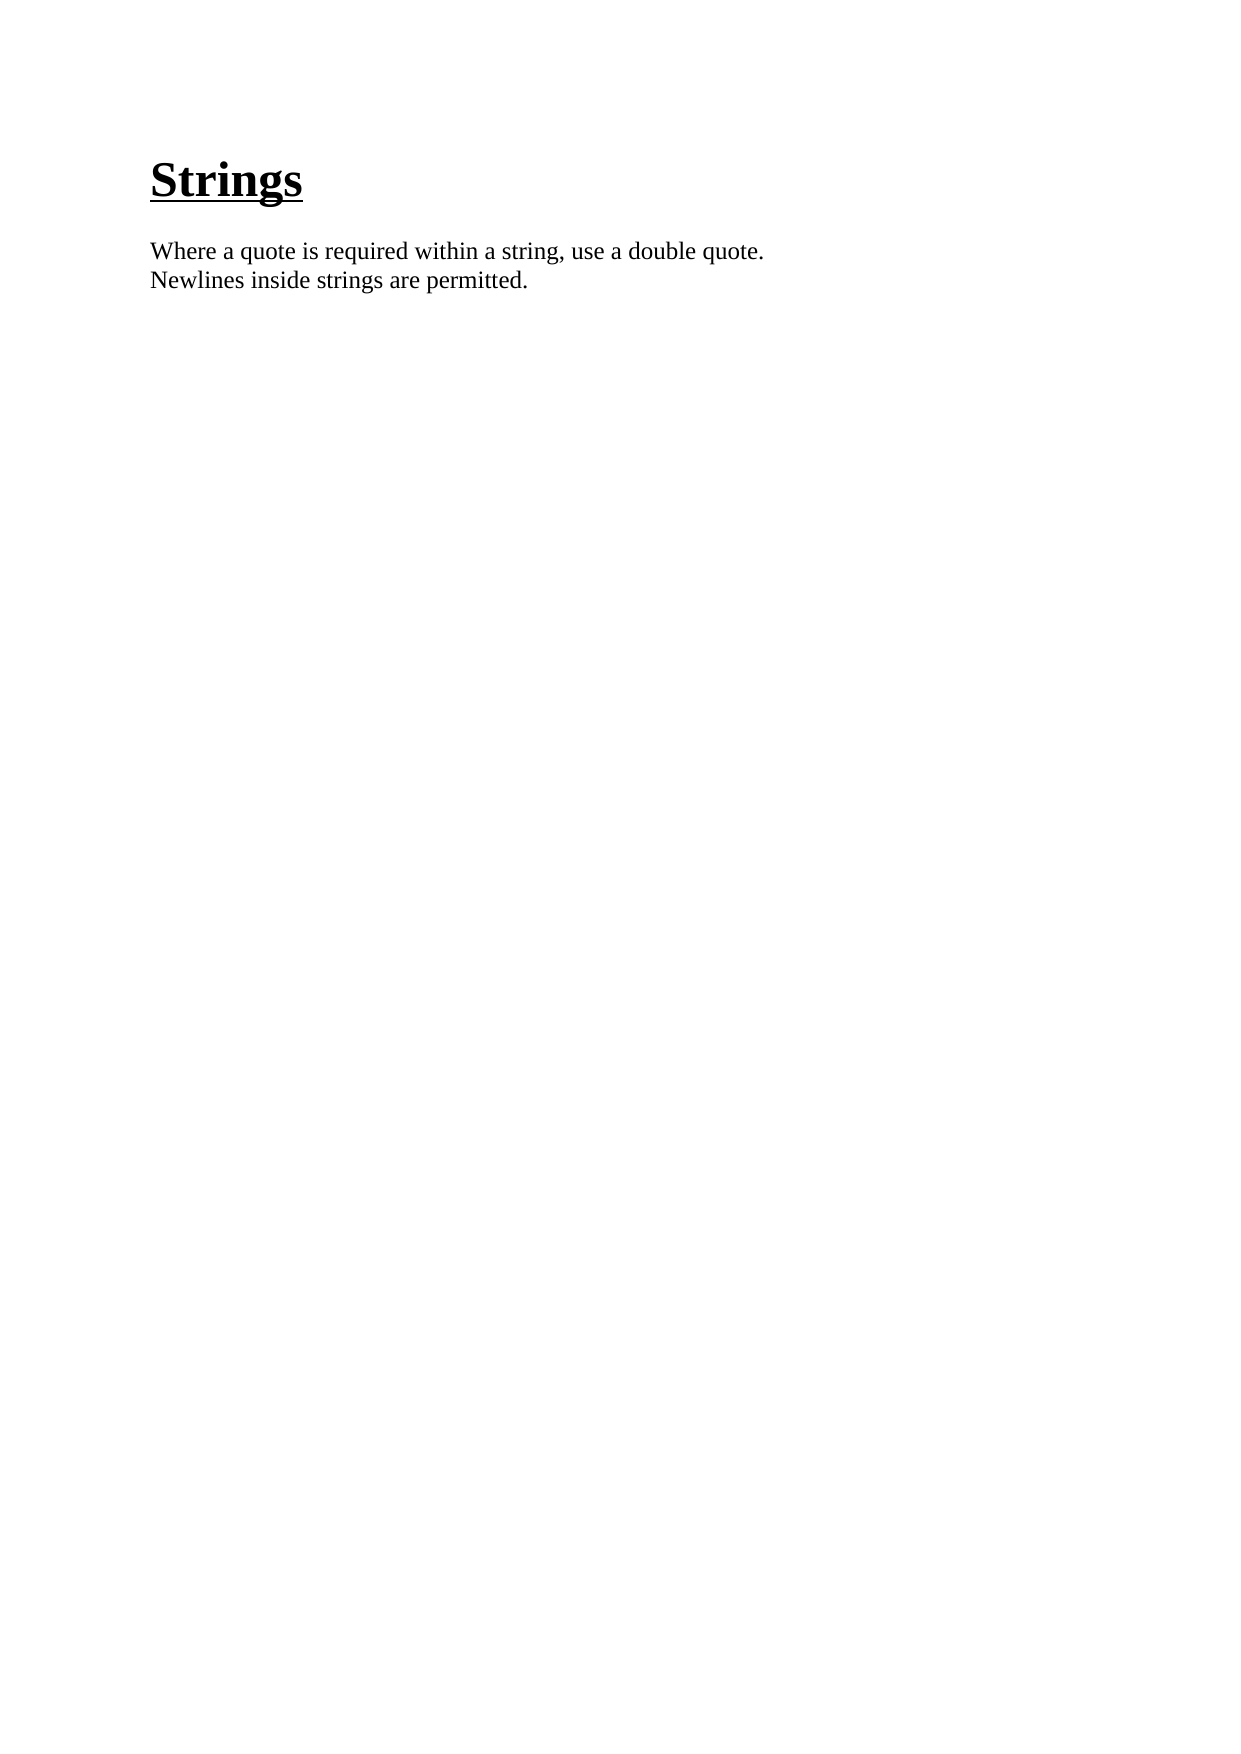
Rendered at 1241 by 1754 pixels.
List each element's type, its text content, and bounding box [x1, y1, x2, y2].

text Newlines inside strings are permitted. [150, 265, 1090, 294]
text Where a quote is required within a string, use a double quote. [150, 236, 1090, 265]
subtitle Strings [150, 150, 1090, 207]
